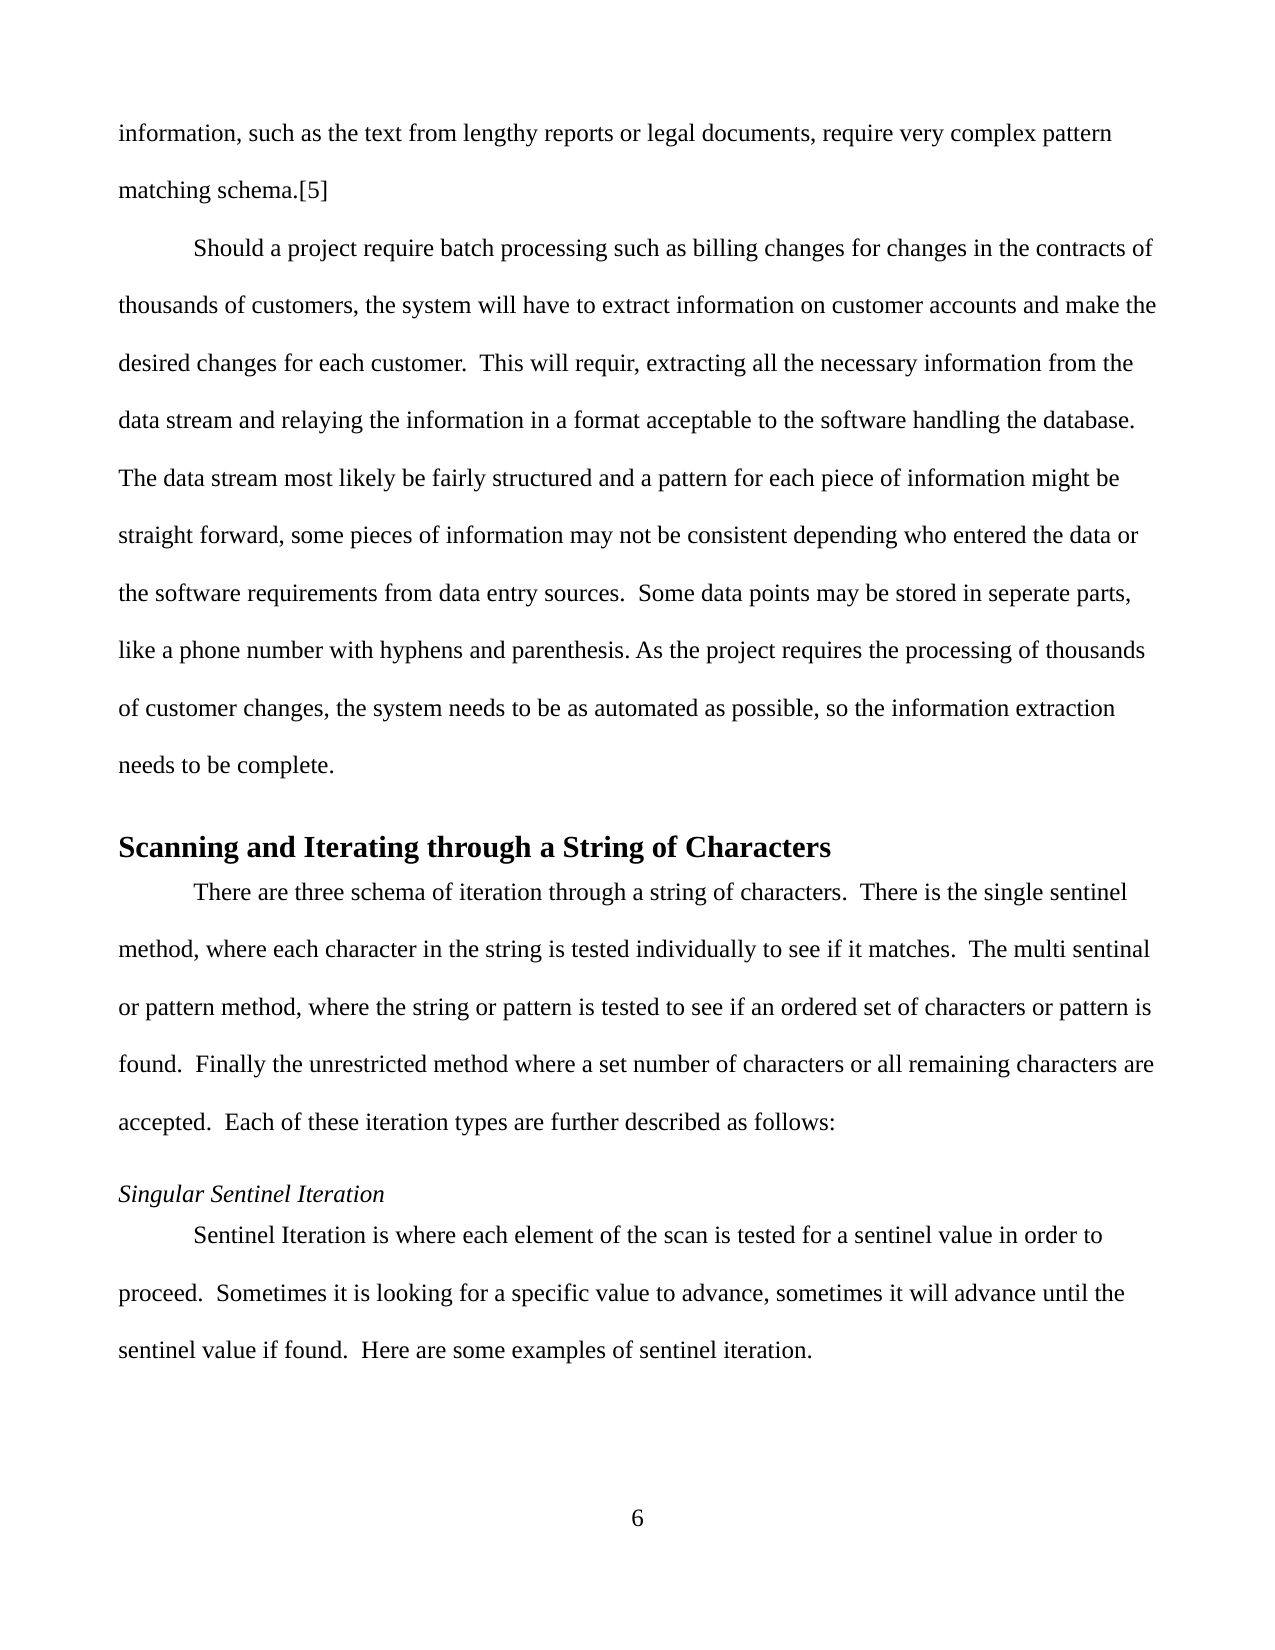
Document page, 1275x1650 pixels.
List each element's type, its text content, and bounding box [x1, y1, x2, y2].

subtitle Singular Sentinel Iteration [118, 1179, 1157, 1208]
text information, such as the text from lengthy reports or legal documents, require very complex pattern matching schema.[5] [118, 118, 1157, 204]
subtitle Scanning and Iterating through a String of Characters [118, 829, 1157, 864]
text There are three schema of iteration through a string of characters. There is the single sentinel method, where each character in the string is tested individually to see if it matches. The multi sentinal or pattern method, where the string or pattern is tested to see if an ordered set of characters or pattern is found. Finally the unrestricted method where a set number of characters or all remaining characters are accepted. Each of these iteration types are further described as follows: [118, 877, 1157, 1136]
text Sentinel Iteration is where each element of the scan is tested for a sentinel value in order to proceed. Sometimes it is looking for a specific value to advance, sometimes it will advance until the sentinel value if found. Here are some examples of sentinel iteration. [118, 1220, 1157, 1364]
text Should a project require batch processing such as billing changes for changes in the contracts of thousands of customers, the system will have to extract information on customer accounts and make the desired changes for each customer. This will requir, extracting all the necessary information from the data stream and relaying the information in a format acceptable to the software handling the database. The data stream most likely be fairly structured and a pattern for each piece of information might be straight forward, some pieces of information may not be consistent depending who entered the data or the software requirements from data entry sources. Some data points may be stored in seperate parts, like a phone number with hyphens and parenthesis. As the project requires the processing of thousands of customer changes, the system needs to be as automated as possible, so the information extraction needs to be complete. [118, 233, 1157, 779]
